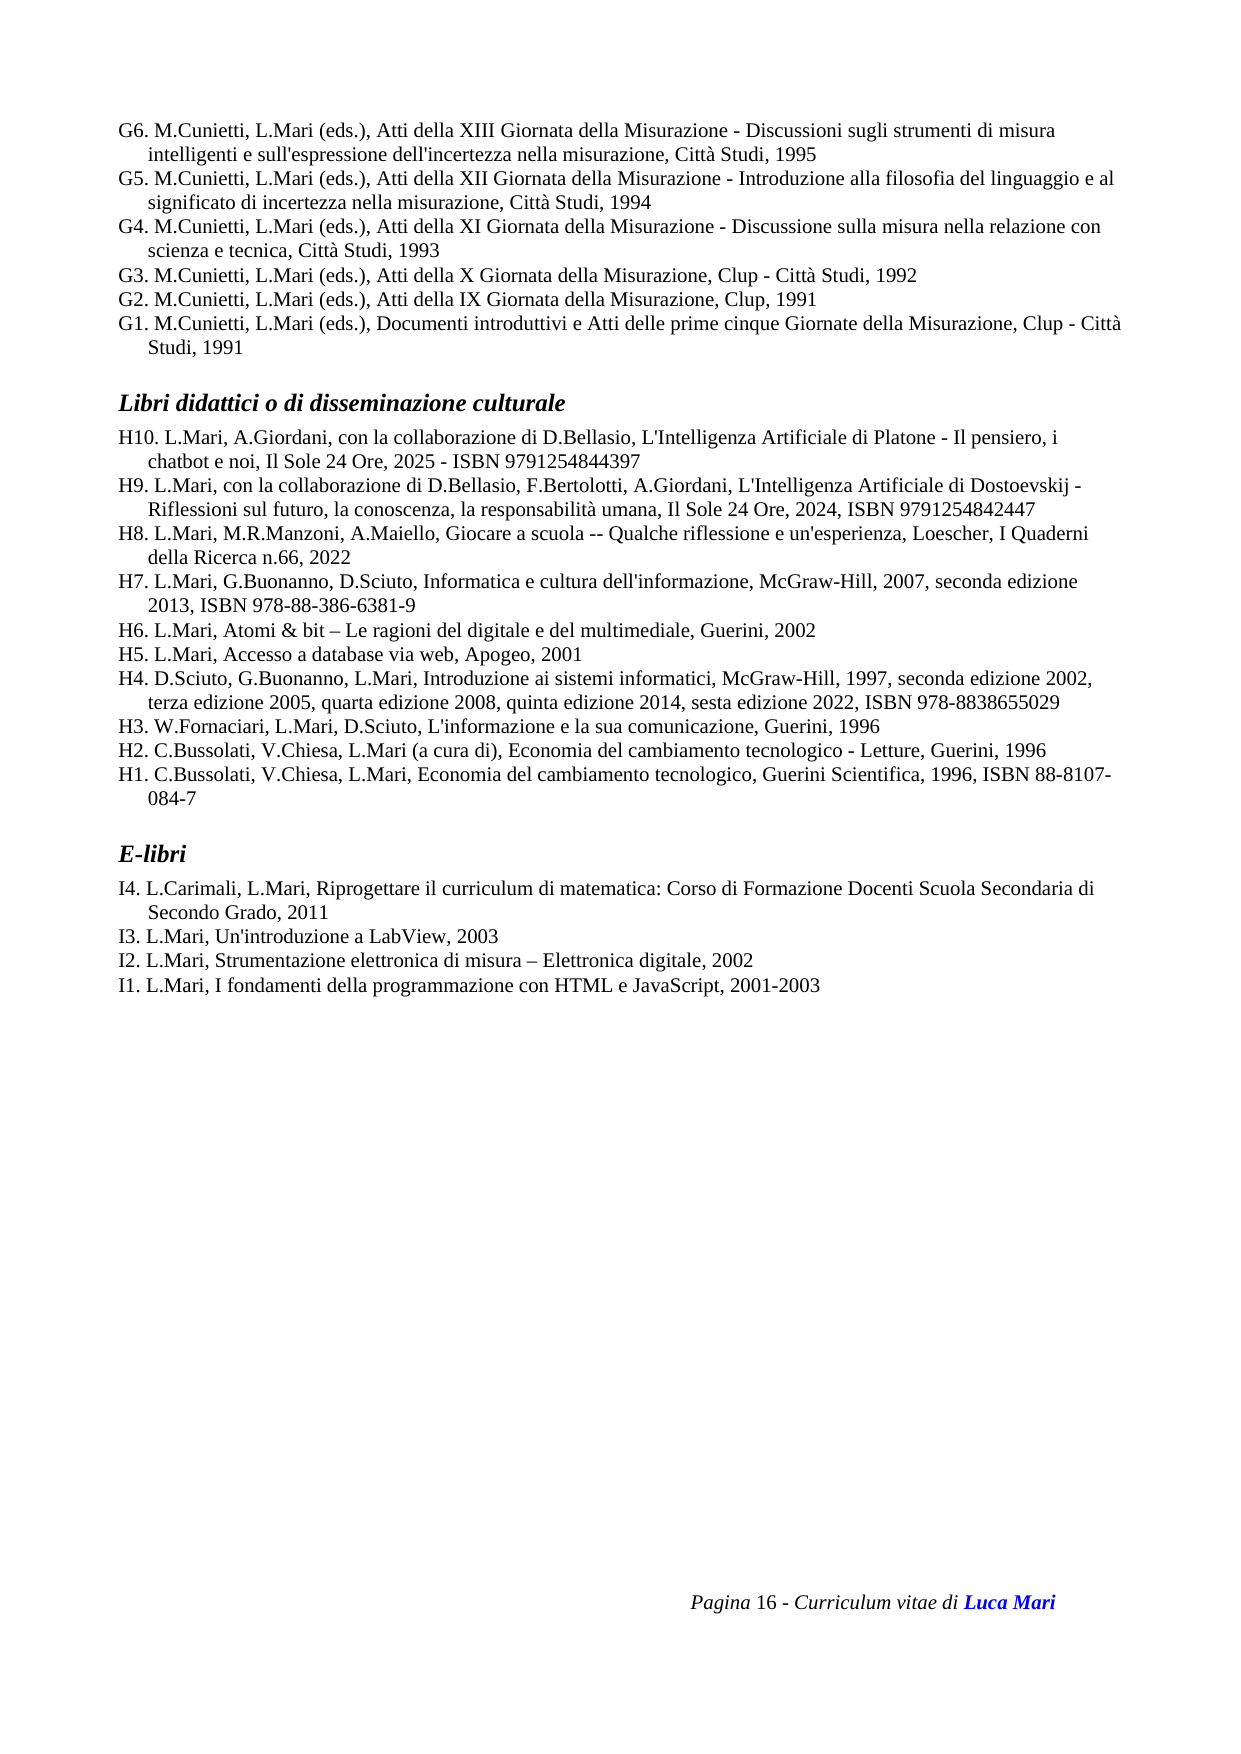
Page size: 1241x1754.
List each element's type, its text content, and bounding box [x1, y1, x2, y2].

text H1. C.Bussolati, V.Chiesa, L.Mari, Economia del cambiamento tecnologico, Guerini Scientifica, 1996, ISBN 88-8107-084-7 [118, 762, 1122, 810]
text H7. L.Mari, G.Buonanno, D.Sciuto, Informatica e cultura dell'informazione, McGraw-Hill, 2007, seconda edizione 2013, ISBN 978-88-386-6381-9 [118, 569, 1122, 617]
text H9. L.Mari, con la collaborazione di D.Bellasio, F.Bertolotti, A.Giordani, L'Intelligenza Artificiale di Dostoevskij - Riflessioni sul futuro, la conoscenza, la responsabilità umana, Il Sole 24 Ore, 2024, ISBN 9791254842447 [118, 473, 1122, 521]
subtitle E-libri [118, 839, 1122, 868]
text I1. L.Mari, I fondamenti della programmazione con HTML e JavaScript, 2001-2003 [118, 972, 1122, 997]
text G3. M.Cunietti, L.Mari (eds.), Atti della X Giornata della Misurazione, Clup - Città Studi, 1992 [118, 262, 1122, 287]
text H5. L.Mari, Accesso a database via web, Apogeo, 2001 [118, 642, 1122, 666]
text G5. M.Cunietti, L.Mari (eds.), Atti della XII Giornata della Misurazione - Introduzione alla filosofia del linguaggio e al significato di incertezza nella misurazione, Città Studi, 1994 [118, 166, 1122, 214]
text H3. W.Fornaciari, L.Mari, D.Sciuto, L'informazione e la sua comunicazione, Guerini, 1996 [118, 714, 1122, 738]
text I4. L.Carimali, L.Mari, Riprogettare il curriculum di matematica: Corso di Formazione Docenti Scuola Secondaria di Secondo Grado, 2011 [118, 876, 1122, 924]
text I3. L.Mari, Un'introduzione a LabView, 2003 [118, 924, 1122, 948]
text G2. M.Cunietti, L.Mari (eds.), Atti della IX Giornata della Misurazione, Clup, 1991 [118, 287, 1122, 311]
text G4. M.Cunietti, L.Mari (eds.), Atti della XI Giornata della Misurazione - Discussione sulla misura nella relazione con scienza e tecnica, Città Studi, 1993 [118, 214, 1122, 262]
text H10. L.Mari, A.Giordani, con la collaborazione di D.Bellasio, L'Intelligenza Artificiale di Platone - Il pensiero, i chatbot e noi, Il Sole 24 Ore, 2025 - ISBN 9791254844397 [118, 425, 1122, 473]
text H4. D.Sciuto, G.Buonanno, L.Mari, Introduzione ai sistemi informatici, McGraw-Hill, 1997, seconda edizione 2002, terza edizione 2005, quarta edizione 2008, quinta edizione 2014, sesta edizione 2022, ISBN 978-8838655029 [118, 666, 1122, 714]
text G6. M.Cunietti, L.Mari (eds.), Atti della XIII Giornata della Misurazione - Discussioni sugli strumenti di misura intelligenti e sull'espressione dell'incertezza nella misurazione, Città Studi, 1995 [118, 118, 1122, 166]
text H2. C.Bussolati, V.Chiesa, L.Mari (a cura di), Economia del cambiamento tecnologico - Letture, Guerini, 1996 [118, 738, 1122, 762]
text H8. L.Mari, M.R.Manzoni, A.Maiello, Giocare a scuola -- Qualche riflessione e un'esperienza, Loescher, I Quaderni della Ricerca n.66, 2022 [118, 521, 1122, 569]
subtitle Libri didattici o di disseminazione culturale [118, 388, 1122, 417]
text I2. L.Mari, Strumentazione elettronica di misura – Elettronica digitale, 2002 [118, 948, 1122, 972]
text H6. L.Mari, Atomi & bit – Le ragioni del digitale e del multimediale, Guerini, 2002 [118, 617, 1122, 642]
text G1. M.Cunietti, L.Mari (eds.), Documenti introduttivi e Atti delle prime cinque Giornate della Misurazione, Clup - Città Studi, 1991 [118, 311, 1122, 359]
